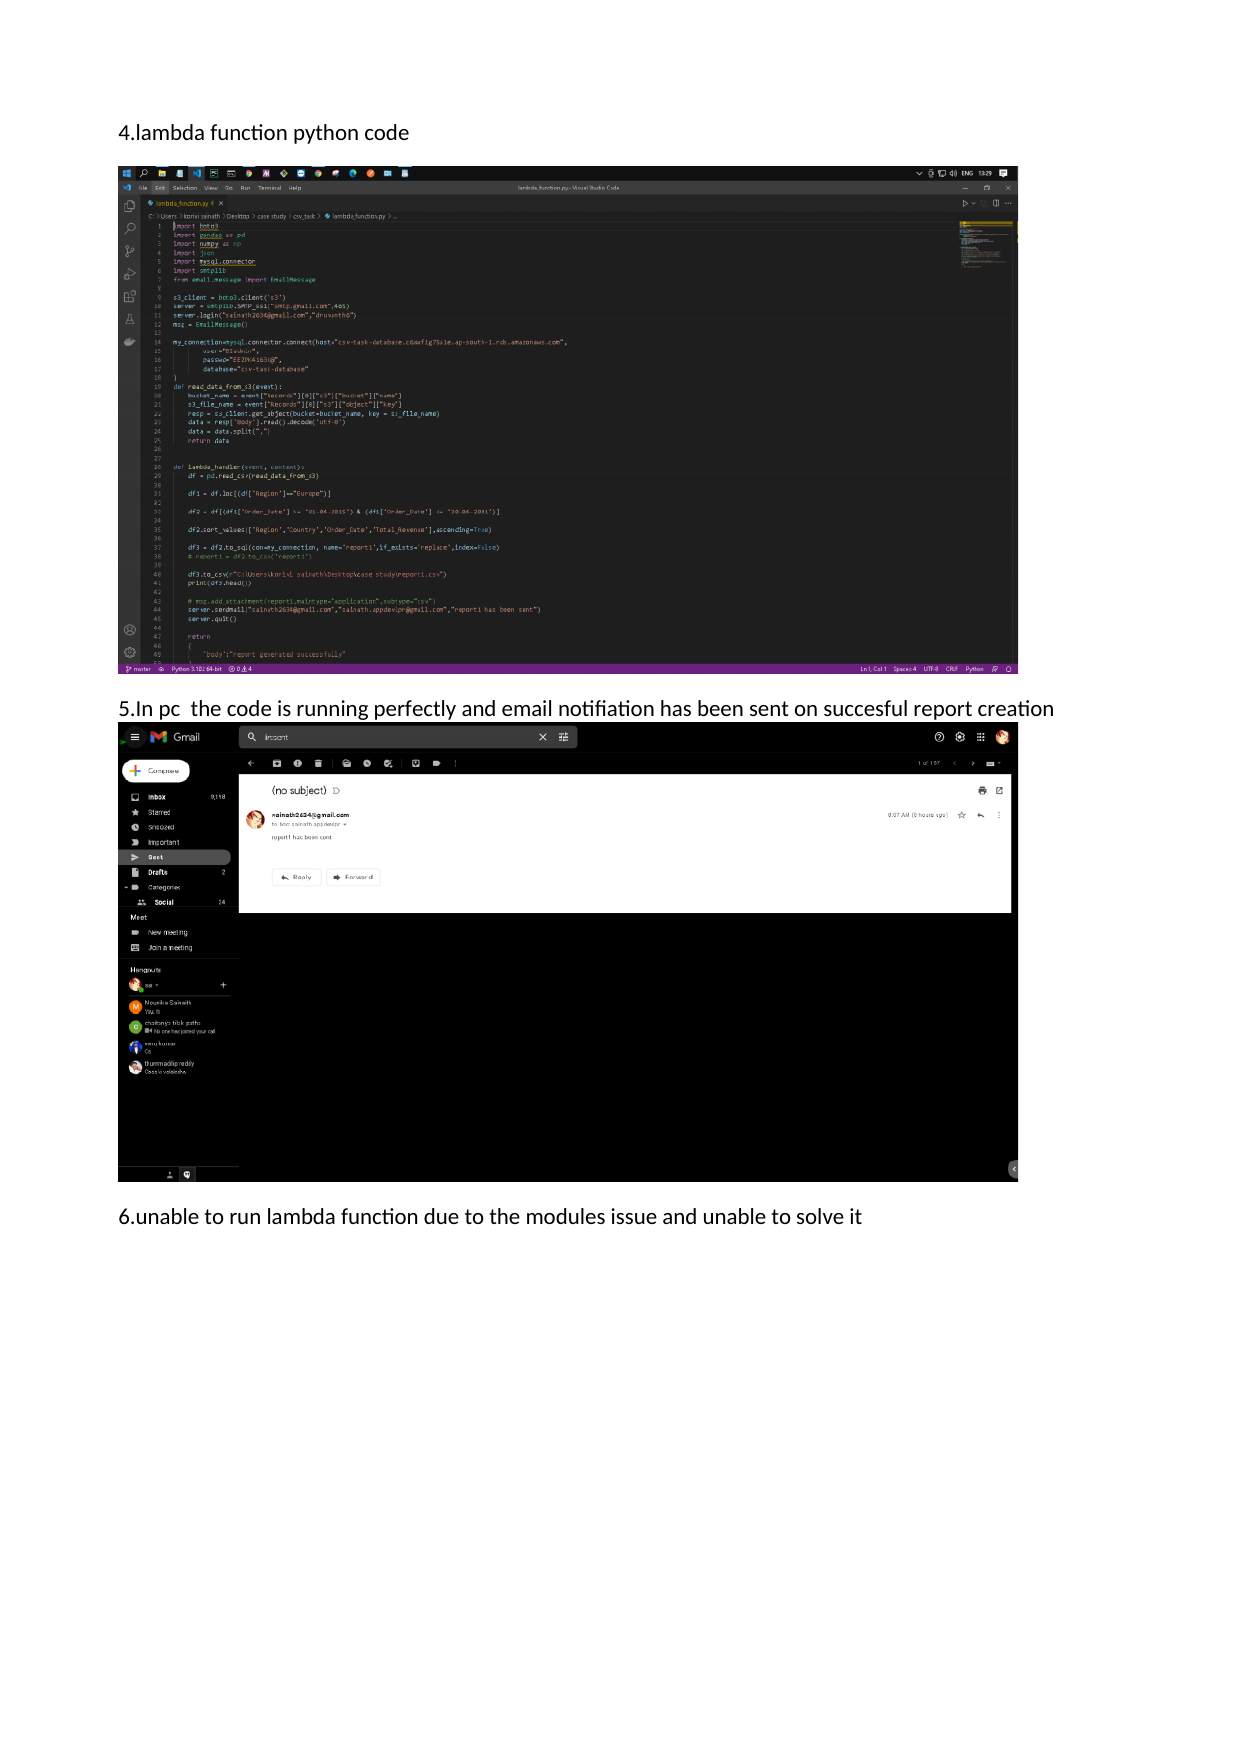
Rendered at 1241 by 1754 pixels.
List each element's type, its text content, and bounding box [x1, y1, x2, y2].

text 4.lambda function python code [118, 118, 1122, 146]
text 6.unable to run lambda function due to the modules issue and unable to solve it [118, 1202, 1122, 1230]
text 5.In pc the code is running perfectly and email notifiation has been sent on succesful report creation [118, 694, 1122, 1181]
